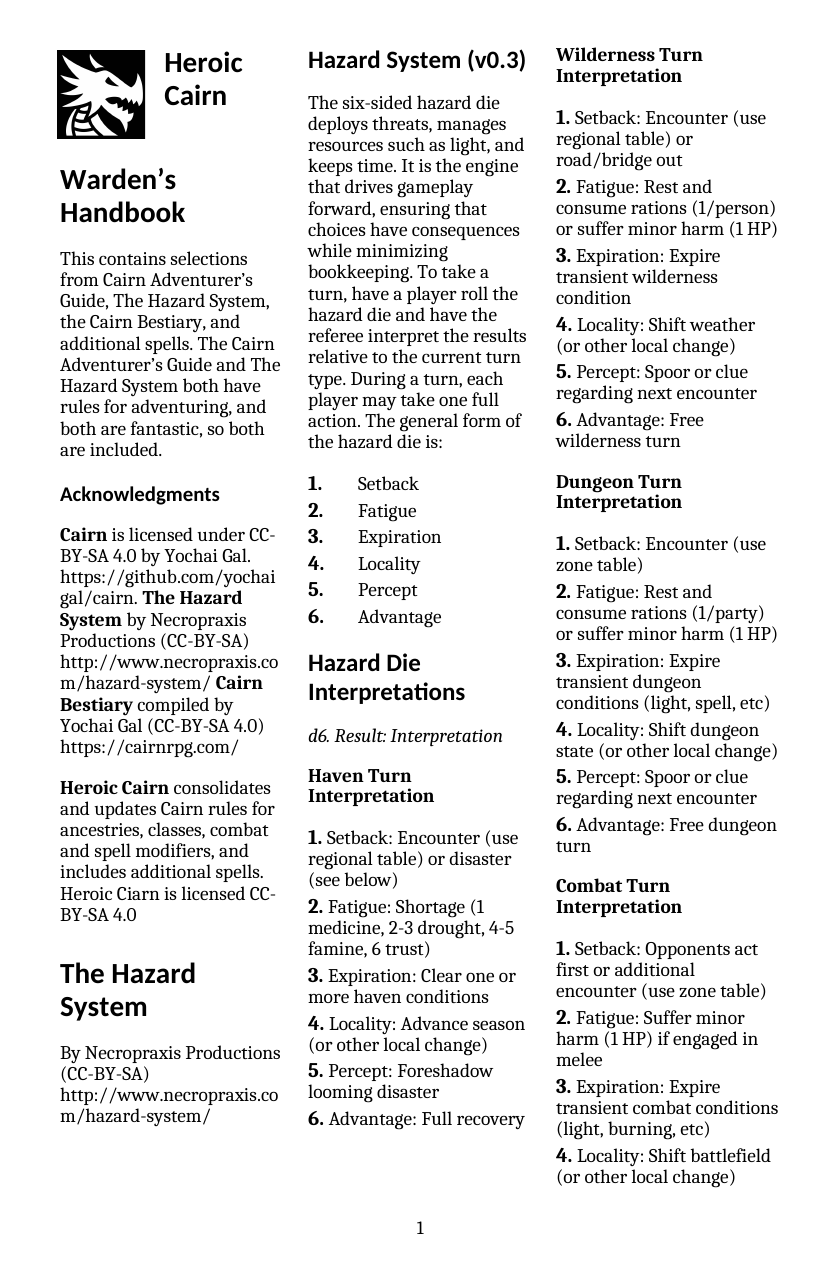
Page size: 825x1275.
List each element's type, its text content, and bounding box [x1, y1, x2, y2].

list Setback: Encounter (use zone table) [556, 532, 780, 576]
list Advantage: Free dungeon turn [556, 813, 780, 857]
text This contains selections from Cairn Adventurer’s Guide, The Hazard System, the Cairn Bestiary, and additional spells. The Cairn Adventurer’s Guide and The Hazard System both have rules for adventuring, and both are fantastic, so both are included. [60, 249, 284, 461]
list Percept: Spoor or clue regarding next encounter [556, 766, 780, 809]
list Locality [308, 552, 532, 575]
list Fatigue: Suffer minor harm (1 HP) if engaged in melee [556, 1006, 780, 1071]
text d6. Result: Interpretation [308, 725, 532, 746]
list Fatigue [308, 499, 532, 522]
text Haven Turn Interpretation [308, 765, 532, 807]
list Fatigue: Rest and consume rations (1/party) or suffer minor harm (1 HP) [556, 580, 780, 645]
list Setback: Encounter (use regional table) or road/bridge out [556, 106, 780, 171]
list Advantage: Free wilderness turn [556, 408, 780, 452]
text Wilderness Turn Interpretation [556, 45, 780, 87]
list Advantage: Full recovery [308, 1107, 532, 1130]
list Expiration: Expire transient wilderness condition [556, 244, 780, 309]
subtitle Hazard System (v0.3) [308, 45, 532, 74]
list Advantage [308, 605, 532, 628]
list Fatigue: Shortage (1 medicine, 2-3 drought, 4-5 famine, 6 trust) [308, 895, 532, 960]
subtitle Warden’s Handbook [60, 163, 284, 230]
subtitle Hazard Die Interpretations [308, 648, 532, 706]
list Percept: Foreshadow looming disaster [308, 1059, 532, 1103]
text Heroic Cairn consolidates and updates Cairn rules for ancestries, classes, combat and spell modifiers, and includes additional spells. Heroic Ciarn is licensed CC-BY-SA 4.0 [60, 777, 284, 926]
list Locality: Shift dungeon state (or other local change) [556, 718, 780, 762]
list Locality: Shift battlefield (or other local change) [556, 1144, 780, 1188]
list Fatigue: Rest and consume rations (1/person) or suffer minor harm (1 HP) [556, 175, 780, 240]
list Locality: Shift weather (or other local change) [556, 313, 780, 357]
text The six-sided hazard die deploys threats, manages resources such as light, and keeps time. It is the engine that drives gameplay forward, ensuring that choices have consequences while minimizing bookkeeping. To take a turn, have a player roll the hazard die and have the referee interpret the results relative to the current turn type. During a turn, each player may take one full action. The general form of the hazard die is: [308, 93, 532, 454]
text Dungeon Turn Interpretation [556, 471, 780, 513]
list Expiration [308, 526, 532, 548]
list Expiration: Expire transient dungeon conditions (light, spell, etc) [556, 649, 780, 714]
list Setback: Encounter (use regional table) or disaster (see below) [308, 826, 532, 891]
list Locality: Advance season (or other local change) [308, 1012, 532, 1056]
picture [57, 50, 146, 139]
list Setback: Opponents act first or additional encounter (use zone table) [556, 937, 780, 1002]
text Cairn is licensed under CC-BY-SA 4.0 by Yochai Gal. https://github.com/yochaigal/cairn. The Hazard System by Necropraxis Productions (CC-BY-SA) http://www.necropraxis.com/hazard-system/ Cairn Bestiary compiled by Yochai Gal (CC-BY-SA 4.0) https://cairnrpg.com/ [60, 525, 284, 759]
list Setback [308, 473, 532, 495]
subtitle Acknowledgments [60, 482, 284, 506]
list Percept [308, 578, 532, 601]
list Expiration: Clear one or more haven conditions [308, 964, 532, 1008]
list Percept: Spoor or clue regarding next encounter [556, 361, 780, 405]
subtitle The Hazard System [60, 956, 284, 1024]
subtitle Heroic Cairn [60, 45, 284, 113]
text Combat Turn Interpretation [556, 876, 780, 918]
text By Necropraxis Productions (CC-BY-SA) http://www.necropraxis.com/hazard-system/ [60, 1042, 284, 1127]
list Expiration: Expire transient combat conditions (light, burning, etc) [556, 1075, 780, 1140]
